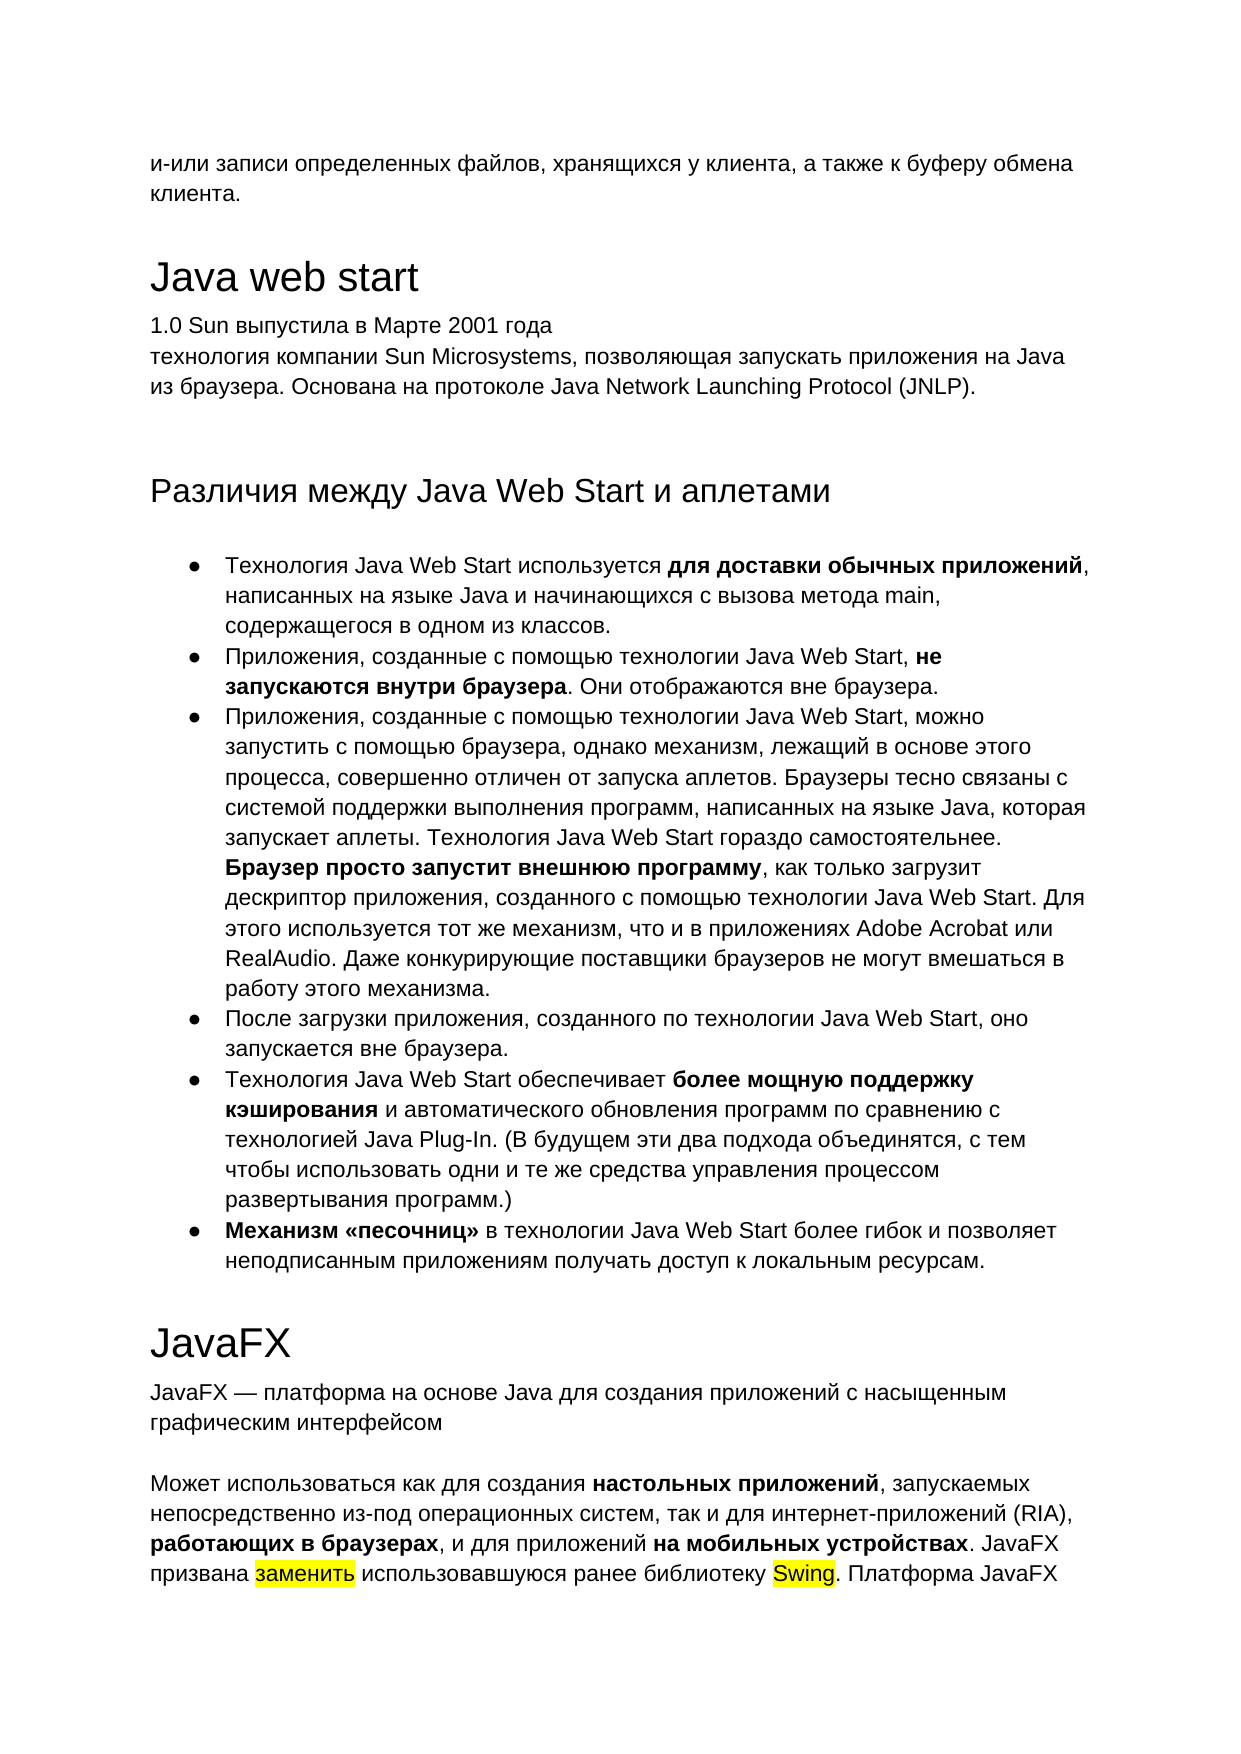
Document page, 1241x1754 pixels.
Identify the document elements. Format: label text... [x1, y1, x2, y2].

subtitle Различия между Java Web Start и аплетами [150, 471, 1090, 509]
list Технология Java Web Start используется для доставки обычных приложений, написанных на языке Java и начинающихся с вызова метода main, содержащегося в одном из классов. [187, 552, 1090, 639]
list После загрузки приложения, созданного по технологии Java Web Start, оно запускается вне браузера. [187, 1005, 1090, 1062]
text и-или записи определенных файлов, хранящихся у клиента, а также к буферу обмена клиента. [150, 150, 1090, 207]
list Механизм «песочниц» в технологии Java Web Start более гибок и позволяет неподписанным приложениям получать доступ к локальным ресурсам. [187, 1217, 1090, 1273]
list Приложения, созданные с помощью технологии Java Web Start, можно запустить с помощью браузера, однако механизм, лежащий в основе этого процесса, совершенно отличен от запуска аплетов. Браузеры тесно связаны с системой поддержки выполнения программ, написанных на языке Java, которая запускает аплеты. Технология Java Web Start гораздо самостоятельнее. Браузер просто запустит внешнюю программу, как только загрузит дескриптор приложения, созданного с помощью технологии Java Web Start. Для этого используется тот же механизм, что и в приложениях Adobe Acrobat или RealAudio. Даже конкурирующие поставщики браузеров не могут вмешаться в работу этого механизма. [187, 703, 1090, 1001]
text технология компании Sun Microsystems, позволяющая запускать приложения на Java из браузера. Основана на протоколе Java Network Launching Protocol (JNLP). [150, 343, 1090, 399]
list Приложения, созданные с помощью технологии Java Web Start, не запускаются внутри браузера. Они отображаются вне браузера. [187, 643, 1090, 699]
subtitle Java web start [150, 252, 1090, 300]
subtitle JavaFX [150, 1319, 1090, 1367]
list Технология Java Web Start обеспечивает более мощную поддержку кэширования и автоматического обновления программ по сравнению с технологией Java Plug-In. (В будущем эти два подхода объединятся, с тем чтобы использовать одни и те же средства управления процессом развертывания программ.) [187, 1066, 1090, 1213]
text JavaFX — платформа на основе Java для создания приложений с насыщенным графическим интерфейсом Может использоваться как для создания настольных приложений, запускаемых непосредственно из-под операционных систем, так и для интернет-приложений (RIA), работающих в браузерах, и для приложений на мобильных устройствах. JavaFX призвана заменить использовавшуюся ранее библиотеку Swing. Платформа JavaFX [150, 1379, 1090, 1587]
text 1.0 Sun выпустила в Марте 2001 года [150, 312, 1090, 339]
